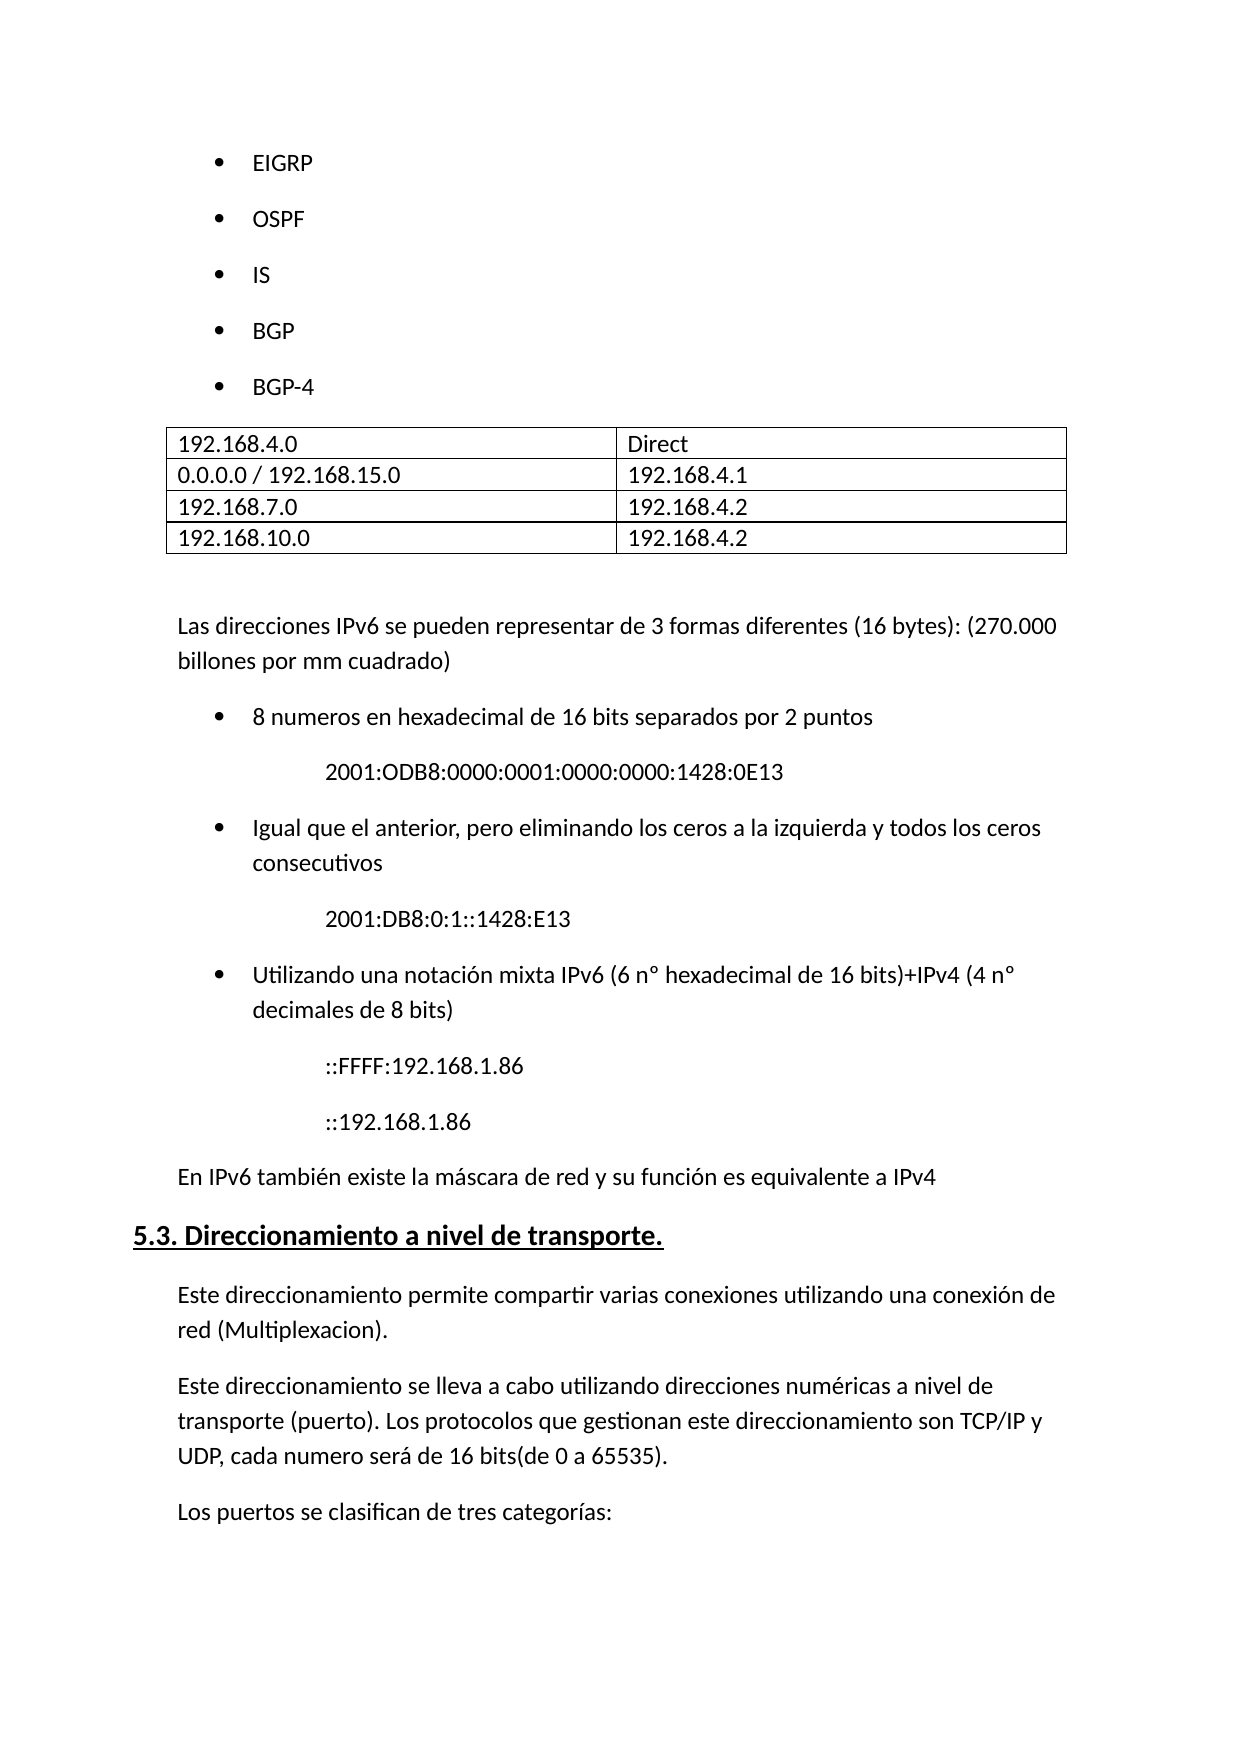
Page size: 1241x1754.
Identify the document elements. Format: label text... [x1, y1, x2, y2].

list 8 numeros en hexadecimal de 16 bits separados por 2 puntos [215, 701, 1063, 731]
list Igual que el anterior, pero eliminando los ceros a la izquierda y todos los ceros consecutivos [215, 812, 1063, 878]
text Este direccionamiento se lleva a cabo utilizando direcciones numéricas a nivel de transporte (puerto). Los protocolos que gestionan este direccionamiento son TCP/IP y UDP, cada numero será de 16 bits(de 0 a 65535). [177, 1370, 1063, 1471]
list BGP-4 [215, 371, 1063, 401]
list Utilizando una notación mixta IPv6 (6 nº hexadecimal de 16 bits)+IPv4 (4 nº decimales de 8 bits) [215, 959, 1063, 1024]
text 5.3. Direccionamiento a nivel de transporte. [133, 1217, 1063, 1253]
text En IPv6 también existe la máscara de red y su función es equivalente a IPv4 [177, 1162, 1063, 1192]
text Las direcciones IPv6 se pueden representar de 3 formas diferentes (16 bytes): (270.000 billones por mm cuadrado) [177, 610, 1063, 675]
table_cell 192.168.7.0 [167, 491, 616, 521]
list ::192.168.1.86 [325, 1106, 1063, 1136]
list IS [215, 259, 1063, 290]
table_header 192.168.4.0 [167, 428, 616, 458]
text Los puertos se clasifican de tres categorías: [177, 1496, 1063, 1526]
table_header Direct [617, 428, 1066, 458]
table_cell 192.168.4.1 [617, 459, 1066, 490]
table_cell 192.168.10.0 [167, 523, 616, 553]
table_cell 192.168.4.2 [617, 491, 1066, 521]
table_cell 0.0.0.0 / 192.168.15.0 [167, 459, 616, 490]
list BGP [215, 315, 1063, 346]
text Este direccionamiento permite compartir varias conexiones utilizando una conexión de red (Multiplexacion). [177, 1279, 1063, 1345]
list EIGRP [215, 148, 1063, 178]
text 2001:ODB8:0000:0001:0000:0000:1428:0E13 [252, 757, 1063, 787]
table_cell 192.168.4.2 [617, 523, 1066, 553]
text 2001:DB8:0:1::1428:E13 [252, 903, 1063, 934]
list ::FFFF:192.168.1.86 [325, 1050, 1063, 1080]
list OSPF [215, 203, 1063, 234]
